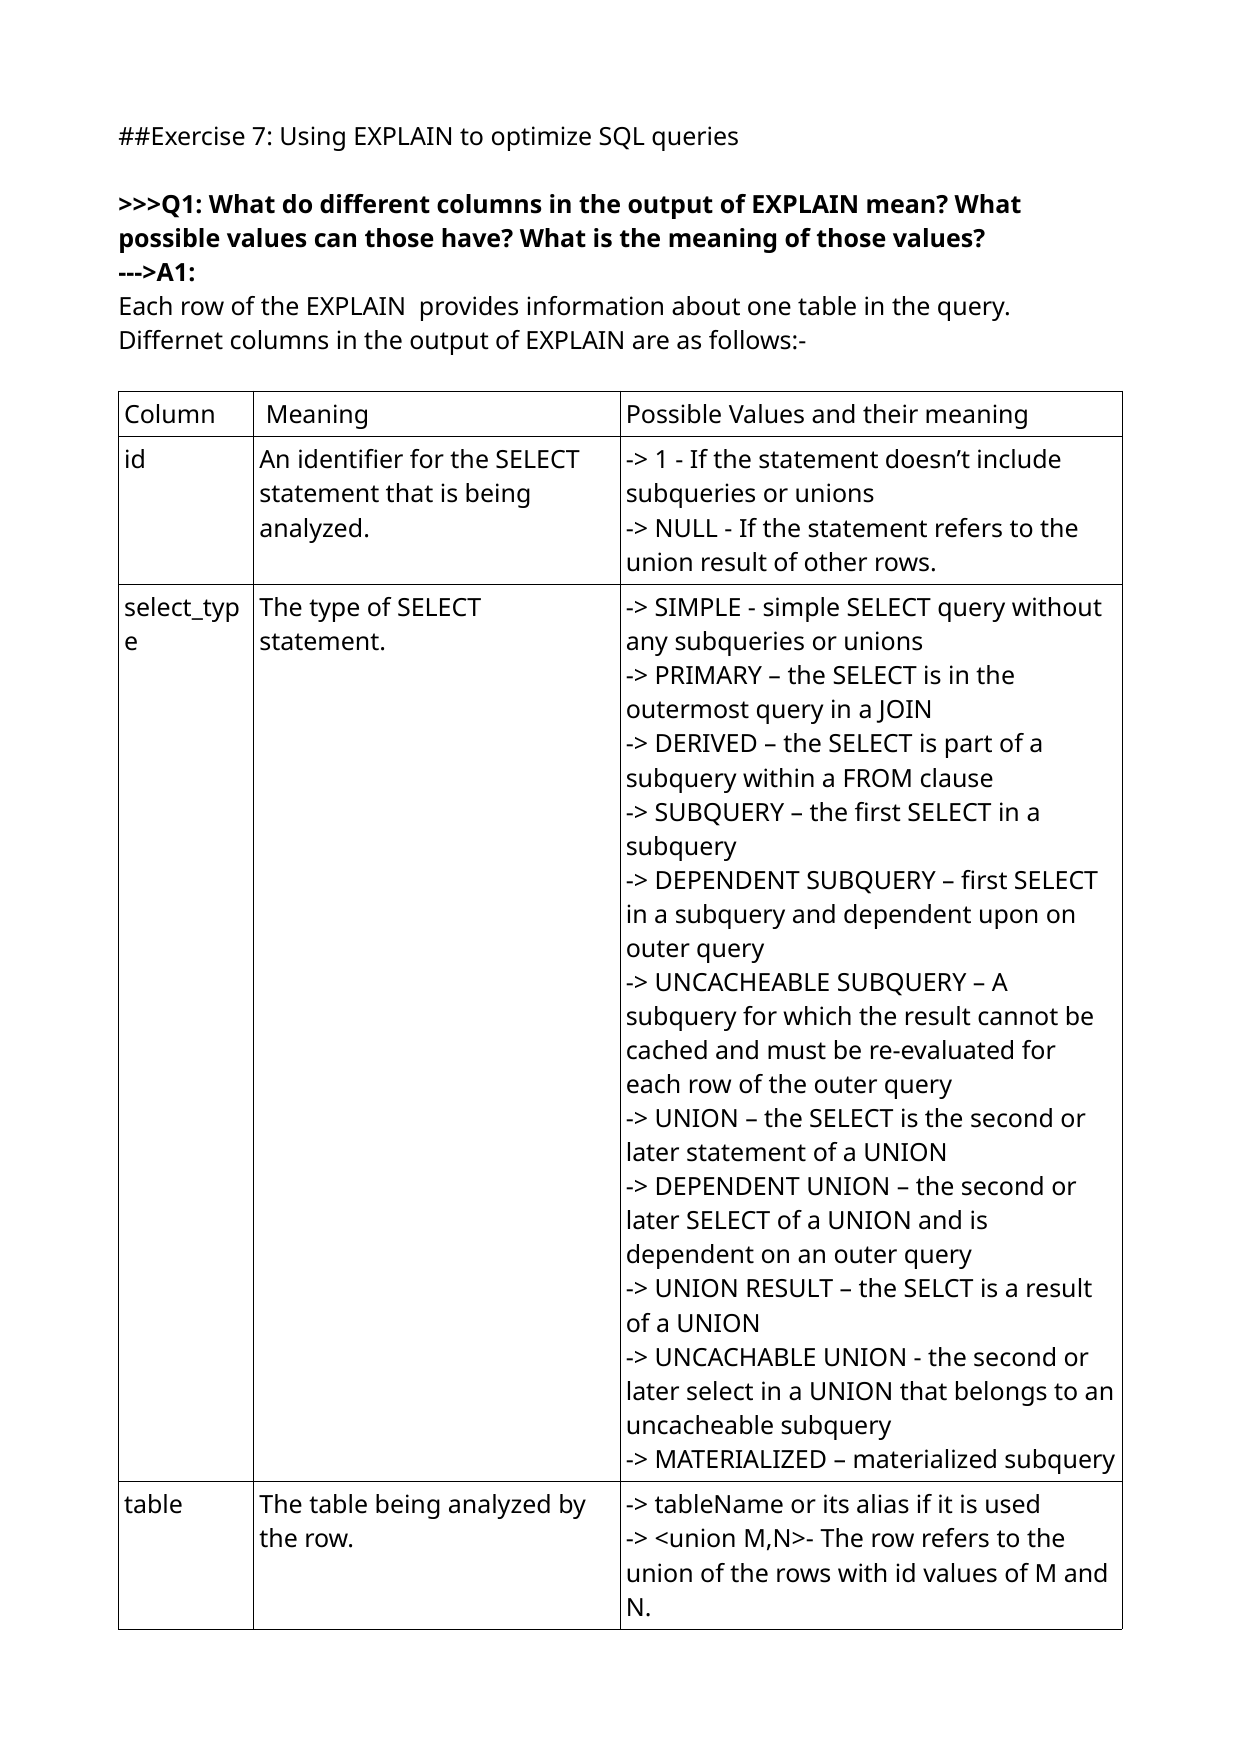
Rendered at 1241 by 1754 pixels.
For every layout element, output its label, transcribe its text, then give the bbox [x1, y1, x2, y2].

table_header Meaning [254, 392, 620, 436]
table_cell -> tableName or its alias if it is used -> <union M,N>- The row refers to the union of the rows with id values of M and N. [621, 1482, 1122, 1629]
text Each row of the EXPLAIN provides information about one table in the query. [118, 288, 1122, 322]
table_cell An identifier for the SELECT statement that is being analyzed. [254, 437, 620, 584]
table_cell -> SIMPLE - simple SELECT query without any subqueries or unions -> PRIMARY – the SELECT is in the outermost query in a JOIN -> DERIVED – the SELECT is part of a subquery within a FROM clause -> SUBQUERY – the first SELECT in a subquery -> DEPENDENT SUBQUERY – first SELECT in a subquery and dependent upon on outer query -> UNCACHEABLE SUBQUERY – A subquery for which the result cannot be cached and must be re-evaluated for each row of the outer query -> UNION – the SELECT is the second or later statement of a UNION -> DEPENDENT UNION – the second or later SELECT of a UNION and is dependent on an outer query -> UNION RESULT – the SELCT is a result of a UNION -> UNCACHABLE UNION - the second or later select in a UNION that belongs to an uncacheable subquery -> MATERIALIZED – materialized subquery [621, 585, 1122, 1481]
text >>>Q1: What do different columns in the output of EXPLAIN mean? What possible values can those have? What is the meaning of those values? [118, 186, 1122, 254]
text --->A1: [118, 254, 1122, 288]
table_cell -> 1 - If the statement doesn’t include subqueries or unions -> NULL - If the statement refers to the union result of other rows. [621, 437, 1122, 584]
table_cell id [119, 437, 253, 584]
table_cell The type of SELECT statement. [254, 585, 620, 1481]
table_header Column [119, 392, 253, 436]
table_cell table [119, 1482, 253, 1629]
table_cell The table being analyzed by the row. [254, 1482, 620, 1629]
table_header Possible Values and their meaning [621, 392, 1122, 436]
text ##Exercise 7: Using EXPLAIN to optimize SQL queries [118, 118, 1122, 152]
text Differnet columns in the output of EXPLAIN are as follows:- [118, 322, 1122, 357]
table_cell select_type [119, 585, 253, 1481]
